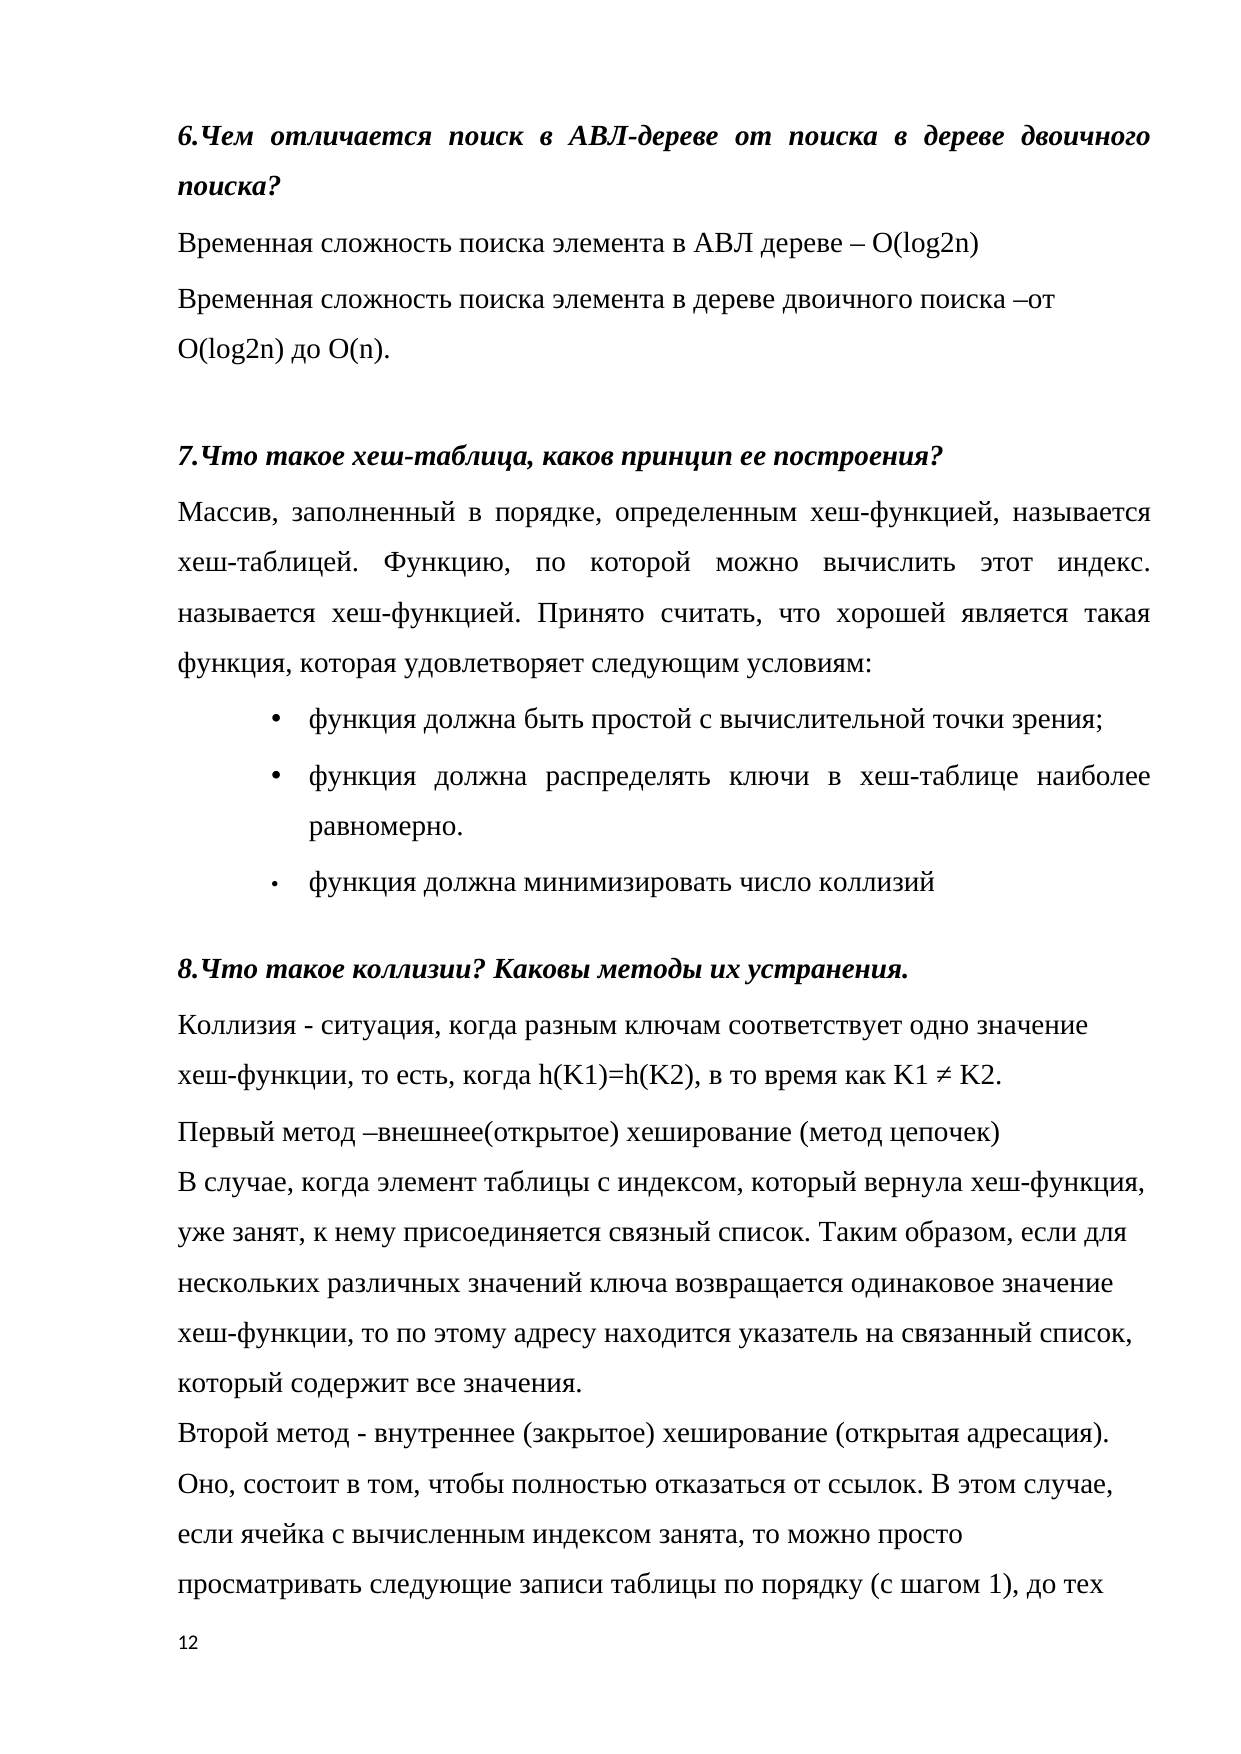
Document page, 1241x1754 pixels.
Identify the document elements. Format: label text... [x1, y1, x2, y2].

text 6.Чем отличается поиск в АВЛ-дереве от поиска в дереве двоичного поиска? [177, 118, 1152, 202]
text 8.Что такое коллизии? Каковы методы их устранения. [177, 951, 1152, 984]
list функция должна минимизировать число коллизий [271, 864, 1152, 933]
text 7.Что такое хеш-таблица, каков принцип ее построения? [177, 438, 1152, 471]
text Второй метод - внутреннее (закрытое) хеширование (открытая адресация). Оно, состоит в том, чтобы полностью отказаться от ссылок. В этом случае, если ячейка с вычисленным индексом занята, то можно просто просматривать следующие записи таблицы по порядку (с шагом 1), до тех [177, 1416, 1152, 1600]
text Временная сложность поиска элемента в дереве двоичного поиска –от О(log2n) до O(n). [177, 281, 1152, 415]
text Первый метод –внешнее(открытое) хеширование (метод цепочек) [177, 1114, 1152, 1147]
text Временная сложность поиска элемента в АВЛ дереве – О(log2n) [177, 225, 1152, 258]
text Массив, заполненный в порядке, определенным хеш-функцией, называется хеш-таблицей. Функцию, по которой можно вычислить этот индекс. называется хеш-функцией. Принято считать, что хорошей является такая функция, которая удовлетворяет следующим условиям: [177, 494, 1152, 678]
list функция должна распределять ключи в хеш-таблице наиболее равномерно. [271, 758, 1152, 842]
list функция должна быть простой с вычислительной точки зрения; [271, 701, 1152, 735]
text Коллизия - ситуация, когда разным ключам соответствует одно значение хеш-функции, то есть, когда h(K1)=h(K2), в то время как K1 ≠ K2. [177, 1007, 1152, 1091]
text В случае, когда элемент таблицы с индексом, который вернула хеш-функция, уже занят, к нему присоединяется связный список. Таким образом, если для нескольких различных значений ключа возвращается одинаковое значение хеш-функции, то по этому адресу находится указатель на связанный список, который содержит все значения. [177, 1164, 1152, 1399]
